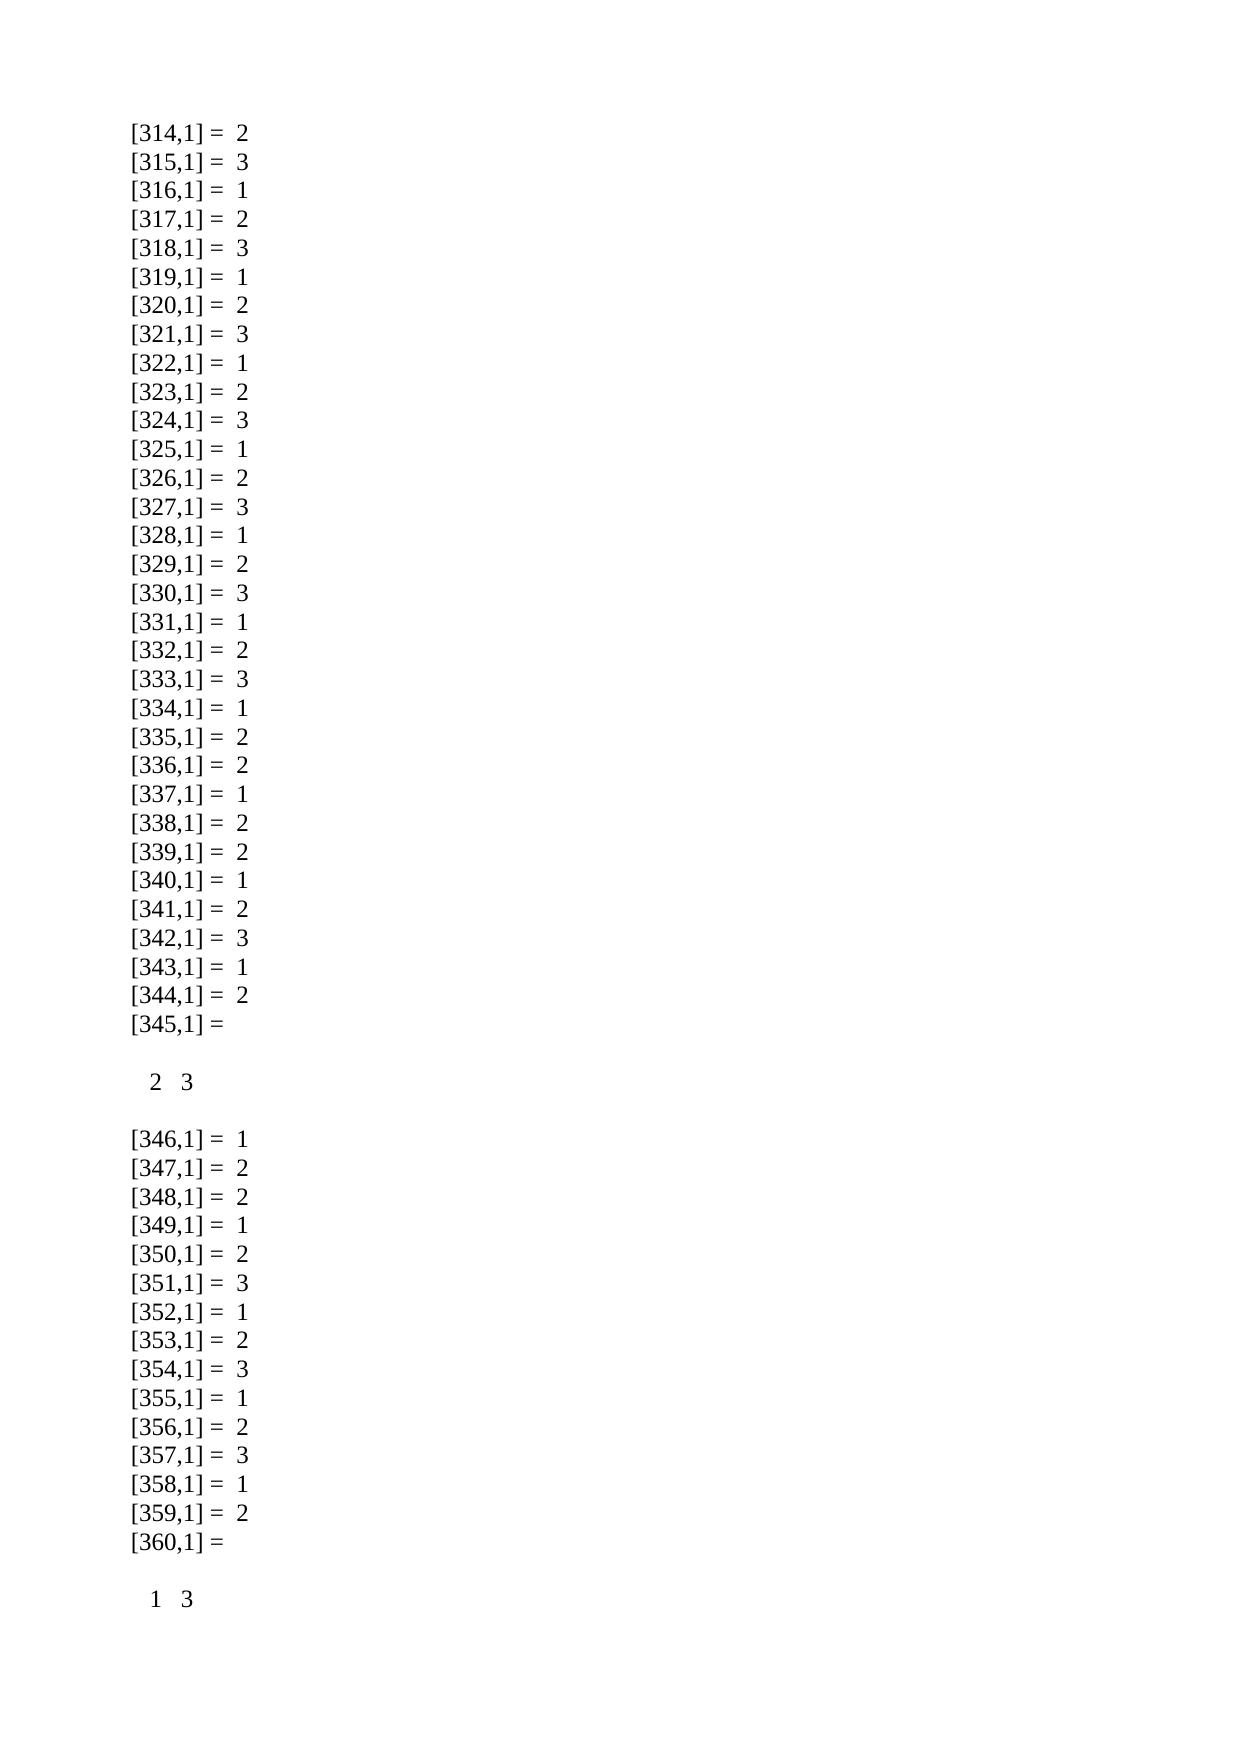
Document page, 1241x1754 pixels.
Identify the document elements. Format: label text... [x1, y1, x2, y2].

text [316,1] = 1 [118, 176, 1122, 204]
text [327,1] = 3 [118, 492, 1122, 521]
text [324,1] = 3 [118, 406, 1122, 434]
text [353,1] = 2 [118, 1326, 1122, 1354]
text [320,1] = 2 [118, 291, 1122, 319]
text [314,1] = 2 [118, 118, 1122, 147]
text [343,1] = 1 [118, 952, 1122, 981]
text [344,1] = 2 [118, 981, 1122, 1009]
text [335,1] = 2 [118, 722, 1122, 751]
text [345,1] = [118, 1009, 1122, 1038]
text [321,1] = 3 [118, 319, 1122, 348]
text [322,1] = 1 [118, 348, 1122, 377]
text [356,1] = 2 [118, 1412, 1122, 1441]
text [333,1] = 3 [118, 664, 1122, 693]
text [348,1] = 2 [118, 1182, 1122, 1211]
text [319,1] = 1 [118, 262, 1122, 291]
text [318,1] = 3 [118, 233, 1122, 262]
text [315,1] = 3 [118, 147, 1122, 176]
text [317,1] = 2 [118, 204, 1122, 233]
text [358,1] = 1 [118, 1469, 1122, 1498]
text [339,1] = 2 [118, 837, 1122, 866]
text [355,1] = 1 [118, 1383, 1122, 1412]
text [336,1] = 2 [118, 751, 1122, 779]
text [332,1] = 2 [118, 636, 1122, 664]
text [357,1] = 3 [118, 1441, 1122, 1469]
text [340,1] = 1 [118, 866, 1122, 894]
text [330,1] = 3 [118, 578, 1122, 607]
text [331,1] = 1 [118, 607, 1122, 636]
text [342,1] = 3 [118, 923, 1122, 952]
text [349,1] = 1 [118, 1211, 1122, 1239]
text [352,1] = 1 [118, 1297, 1122, 1326]
text [329,1] = 2 [118, 549, 1122, 578]
text [338,1] = 2 [118, 808, 1122, 837]
text [323,1] = 2 [118, 377, 1122, 406]
text 1 3 [118, 1584, 1122, 1613]
text [341,1] = 2 [118, 894, 1122, 923]
text [359,1] = 2 [118, 1498, 1122, 1527]
text [325,1] = 1 [118, 434, 1122, 463]
text [337,1] = 1 [118, 779, 1122, 808]
text [328,1] = 1 [118, 521, 1122, 549]
text [360,1] = [118, 1527, 1122, 1556]
text [350,1] = 2 [118, 1239, 1122, 1268]
text [326,1] = 2 [118, 463, 1122, 492]
text [334,1] = 1 [118, 693, 1122, 722]
text 2 3 [118, 1067, 1122, 1096]
text [354,1] = 3 [118, 1354, 1122, 1383]
text [346,1] = 1 [118, 1124, 1122, 1153]
text [351,1] = 3 [118, 1268, 1122, 1297]
text [347,1] = 2 [118, 1153, 1122, 1182]
